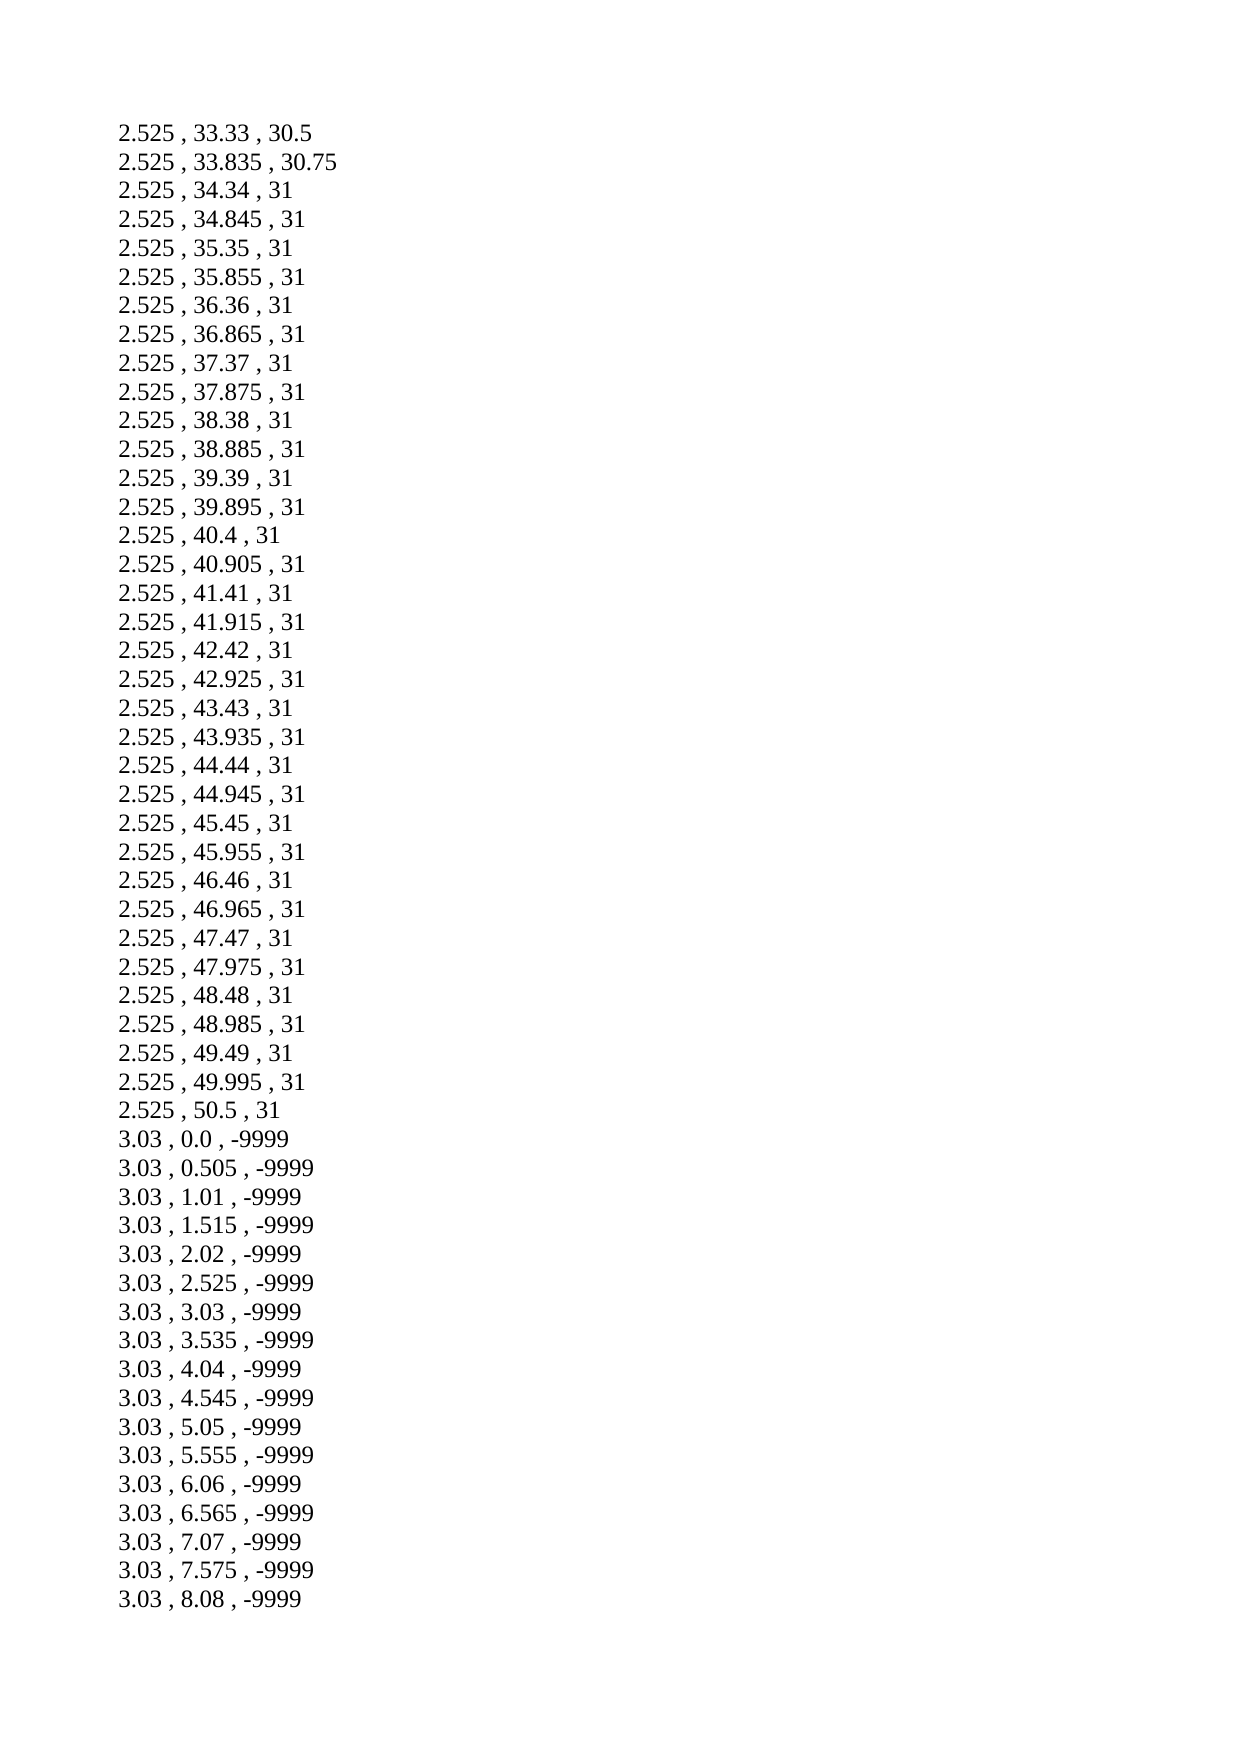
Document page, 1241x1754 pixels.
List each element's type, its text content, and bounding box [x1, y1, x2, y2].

text 2.525 , 39.895 , 31 [118, 492, 1122, 521]
text 2.525 , 35.35 , 31 [118, 233, 1122, 262]
text 2.525 , 43.43 , 31 [118, 693, 1122, 722]
text 2.525 , 33.835 , 30.75 [118, 147, 1122, 176]
text 2.525 , 49.49 , 31 [118, 1038, 1122, 1067]
text 3.03 , 2.525 , -9999 [118, 1268, 1122, 1297]
text 3.03 , 3.03 , -9999 [118, 1297, 1122, 1326]
text 2.525 , 36.36 , 31 [118, 291, 1122, 319]
text 2.525 , 42.925 , 31 [118, 664, 1122, 693]
text 2.525 , 38.885 , 31 [118, 434, 1122, 463]
text 2.525 , 47.975 , 31 [118, 952, 1122, 981]
text 2.525 , 39.39 , 31 [118, 463, 1122, 492]
text 3.03 , 8.08 , -9999 [118, 1584, 1122, 1613]
text 2.525 , 43.935 , 31 [118, 722, 1122, 751]
text 2.525 , 42.42 , 31 [118, 636, 1122, 664]
text 2.525 , 34.34 , 31 [118, 176, 1122, 204]
text 2.525 , 50.5 , 31 [118, 1096, 1122, 1124]
text 2.525 , 36.865 , 31 [118, 319, 1122, 348]
text 2.525 , 46.46 , 31 [118, 866, 1122, 894]
text 3.03 , 7.07 , -9999 [118, 1527, 1122, 1556]
text 2.525 , 48.48 , 31 [118, 981, 1122, 1009]
text 2.525 , 49.995 , 31 [118, 1067, 1122, 1096]
text 3.03 , 0.505 , -9999 [118, 1153, 1122, 1182]
text 3.03 , 1.515 , -9999 [118, 1211, 1122, 1239]
text 2.525 , 46.965 , 31 [118, 894, 1122, 923]
text 2.525 , 45.45 , 31 [118, 808, 1122, 837]
text 3.03 , 4.545 , -9999 [118, 1383, 1122, 1412]
text 2.525 , 47.47 , 31 [118, 923, 1122, 952]
text 2.525 , 40.4 , 31 [118, 521, 1122, 549]
text 2.525 , 44.44 , 31 [118, 751, 1122, 779]
text 2.525 , 45.955 , 31 [118, 837, 1122, 866]
text 3.03 , 6.565 , -9999 [118, 1498, 1122, 1527]
text 3.03 , 1.01 , -9999 [118, 1182, 1122, 1211]
text 2.525 , 37.875 , 31 [118, 377, 1122, 406]
text 2.525 , 41.915 , 31 [118, 607, 1122, 636]
text 2.525 , 41.41 , 31 [118, 578, 1122, 607]
text 2.525 , 40.905 , 31 [118, 549, 1122, 578]
text 2.525 , 33.33 , 30.5 [118, 118, 1122, 147]
text 2.525 , 38.38 , 31 [118, 406, 1122, 434]
text 3.03 , 4.04 , -9999 [118, 1354, 1122, 1383]
text 3.03 , 3.535 , -9999 [118, 1326, 1122, 1354]
text 2.525 , 44.945 , 31 [118, 779, 1122, 808]
text 2.525 , 37.37 , 31 [118, 348, 1122, 377]
text 3.03 , 5.05 , -9999 [118, 1412, 1122, 1441]
text 3.03 , 0.0 , -9999 [118, 1124, 1122, 1153]
text 3.03 , 6.06 , -9999 [118, 1469, 1122, 1498]
text 2.525 , 35.855 , 31 [118, 262, 1122, 291]
text 2.525 , 48.985 , 31 [118, 1009, 1122, 1038]
text 3.03 , 5.555 , -9999 [118, 1441, 1122, 1469]
text 3.03 , 2.02 , -9999 [118, 1239, 1122, 1268]
text 2.525 , 34.845 , 31 [118, 204, 1122, 233]
text 3.03 , 7.575 , -9999 [118, 1556, 1122, 1584]
